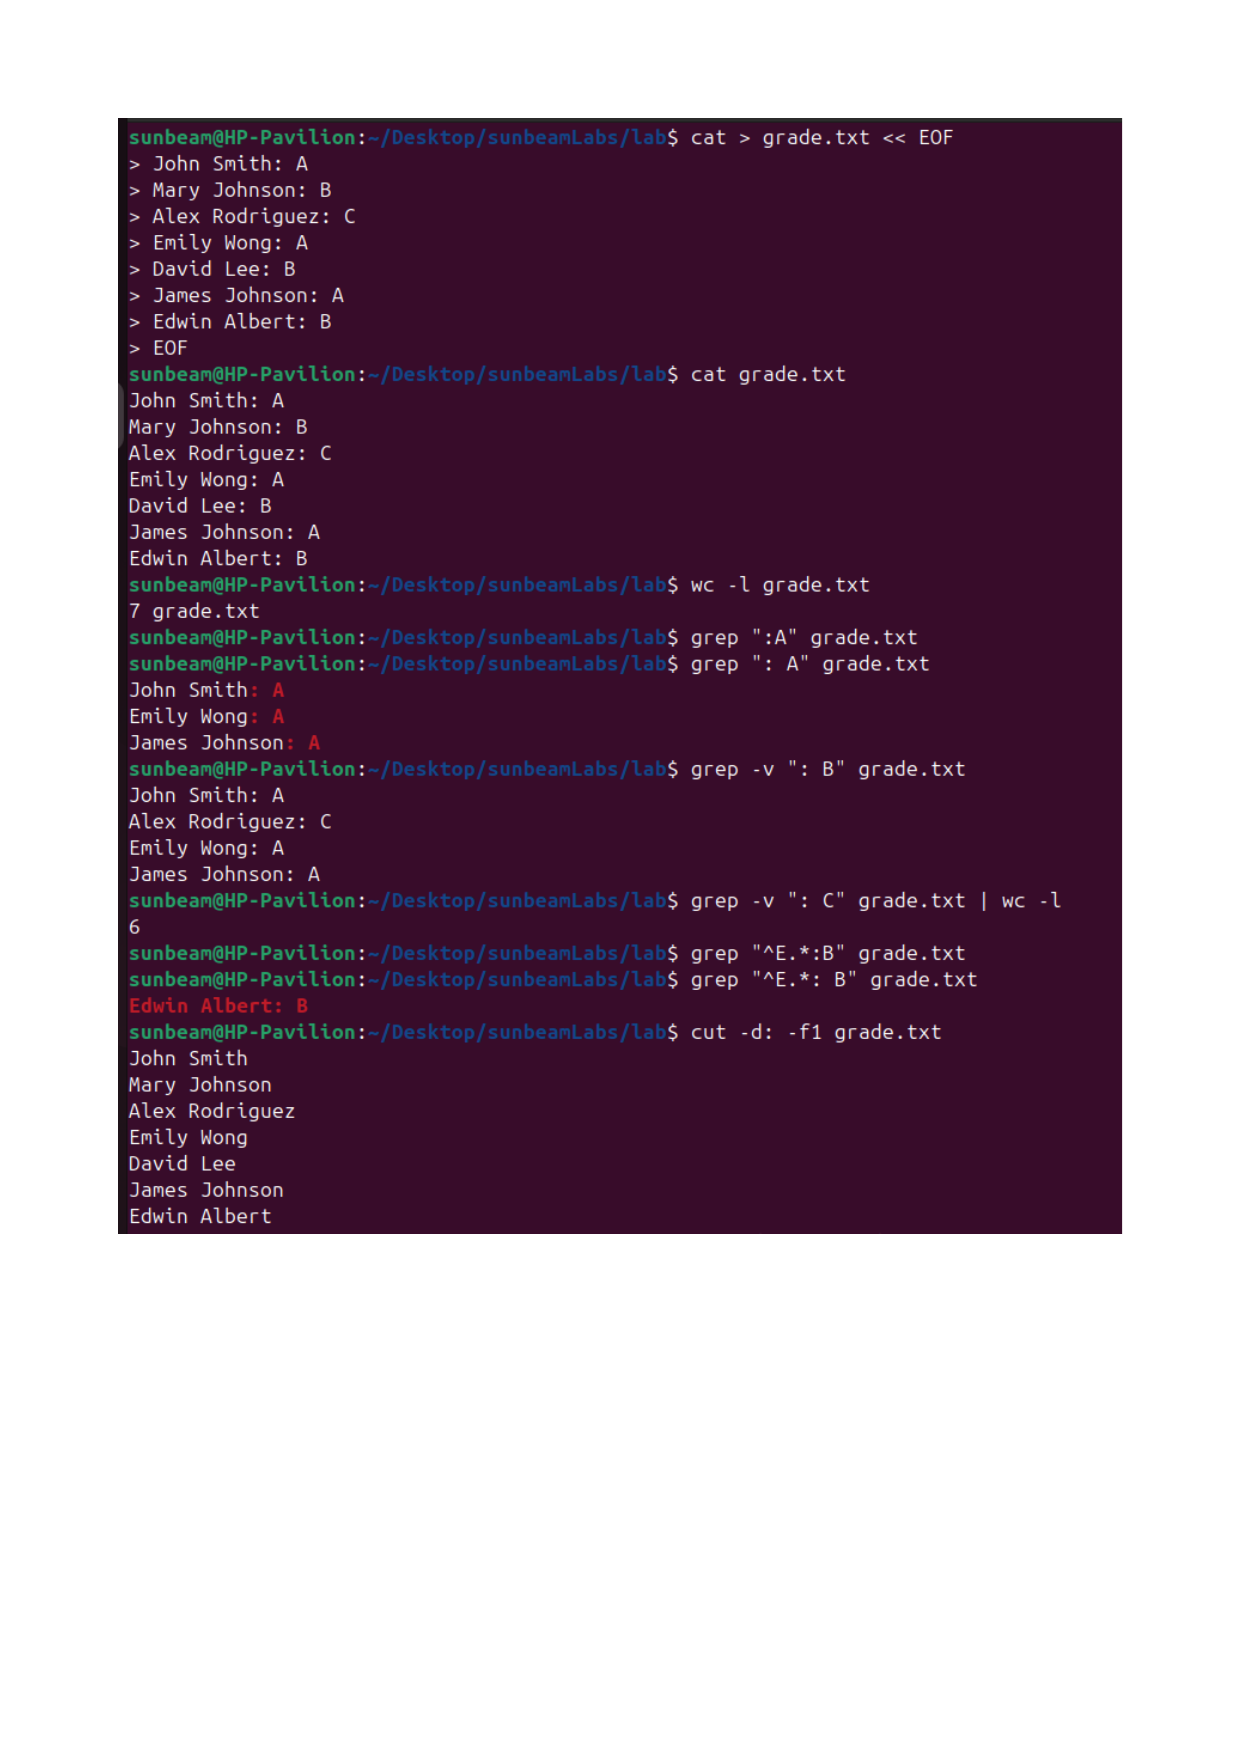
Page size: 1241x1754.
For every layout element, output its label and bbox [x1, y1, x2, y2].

picture [118, 118, 1123, 1234]
